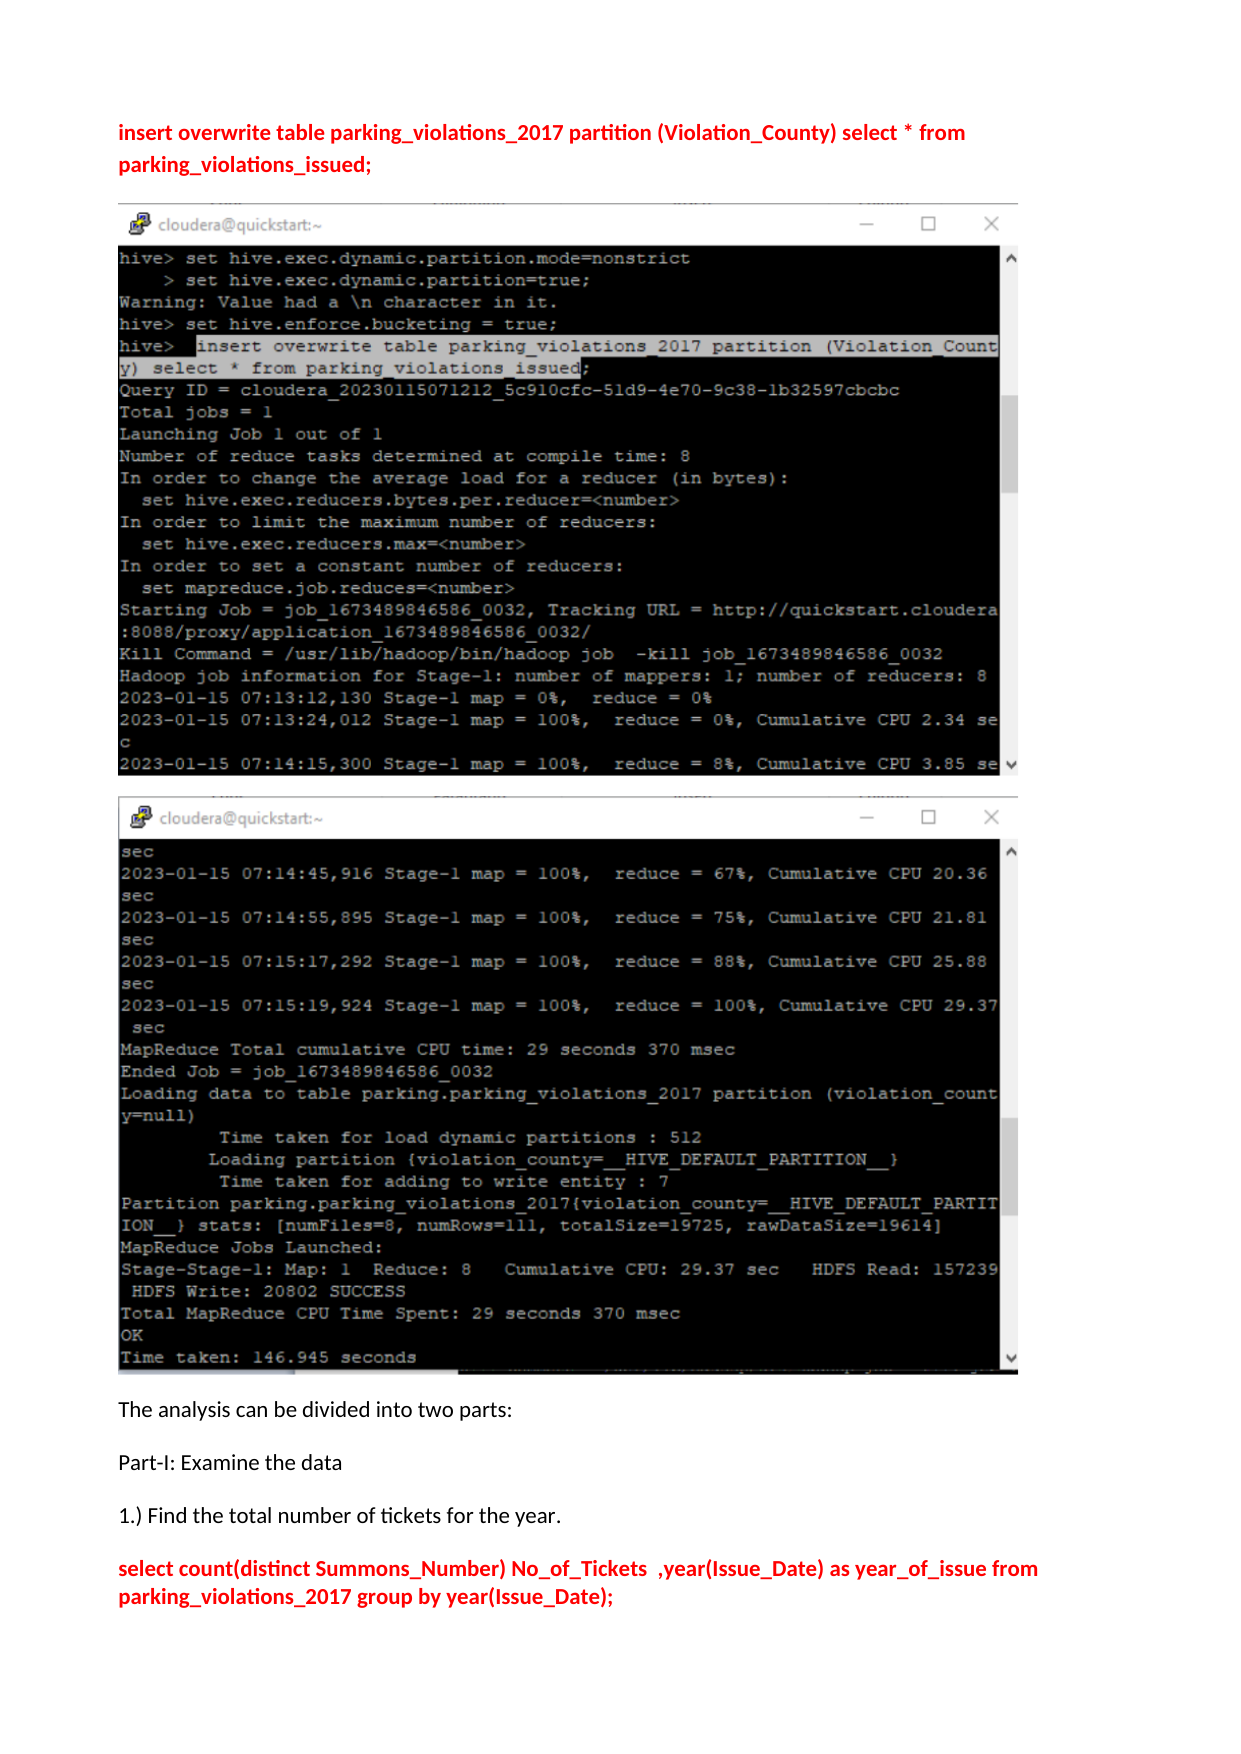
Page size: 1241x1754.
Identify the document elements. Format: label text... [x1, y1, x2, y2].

text The analysis can be divided into two parts: [118, 1395, 1122, 1423]
text insert overwrite table parking_violations_2017 partition (Violation_County) select * from parking_violations_issued; [118, 118, 1122, 178]
text select count(distinct Summons_Number) No_of_Tickets ,year(Issue_Date) as year_of_issue from parking_violations_2017 group by year(Issue_Date); [118, 1554, 1122, 1610]
text Part-I: Examine the data [118, 1448, 1122, 1476]
text 1.) Find the total number of tickets for the year. [118, 1501, 1122, 1529]
